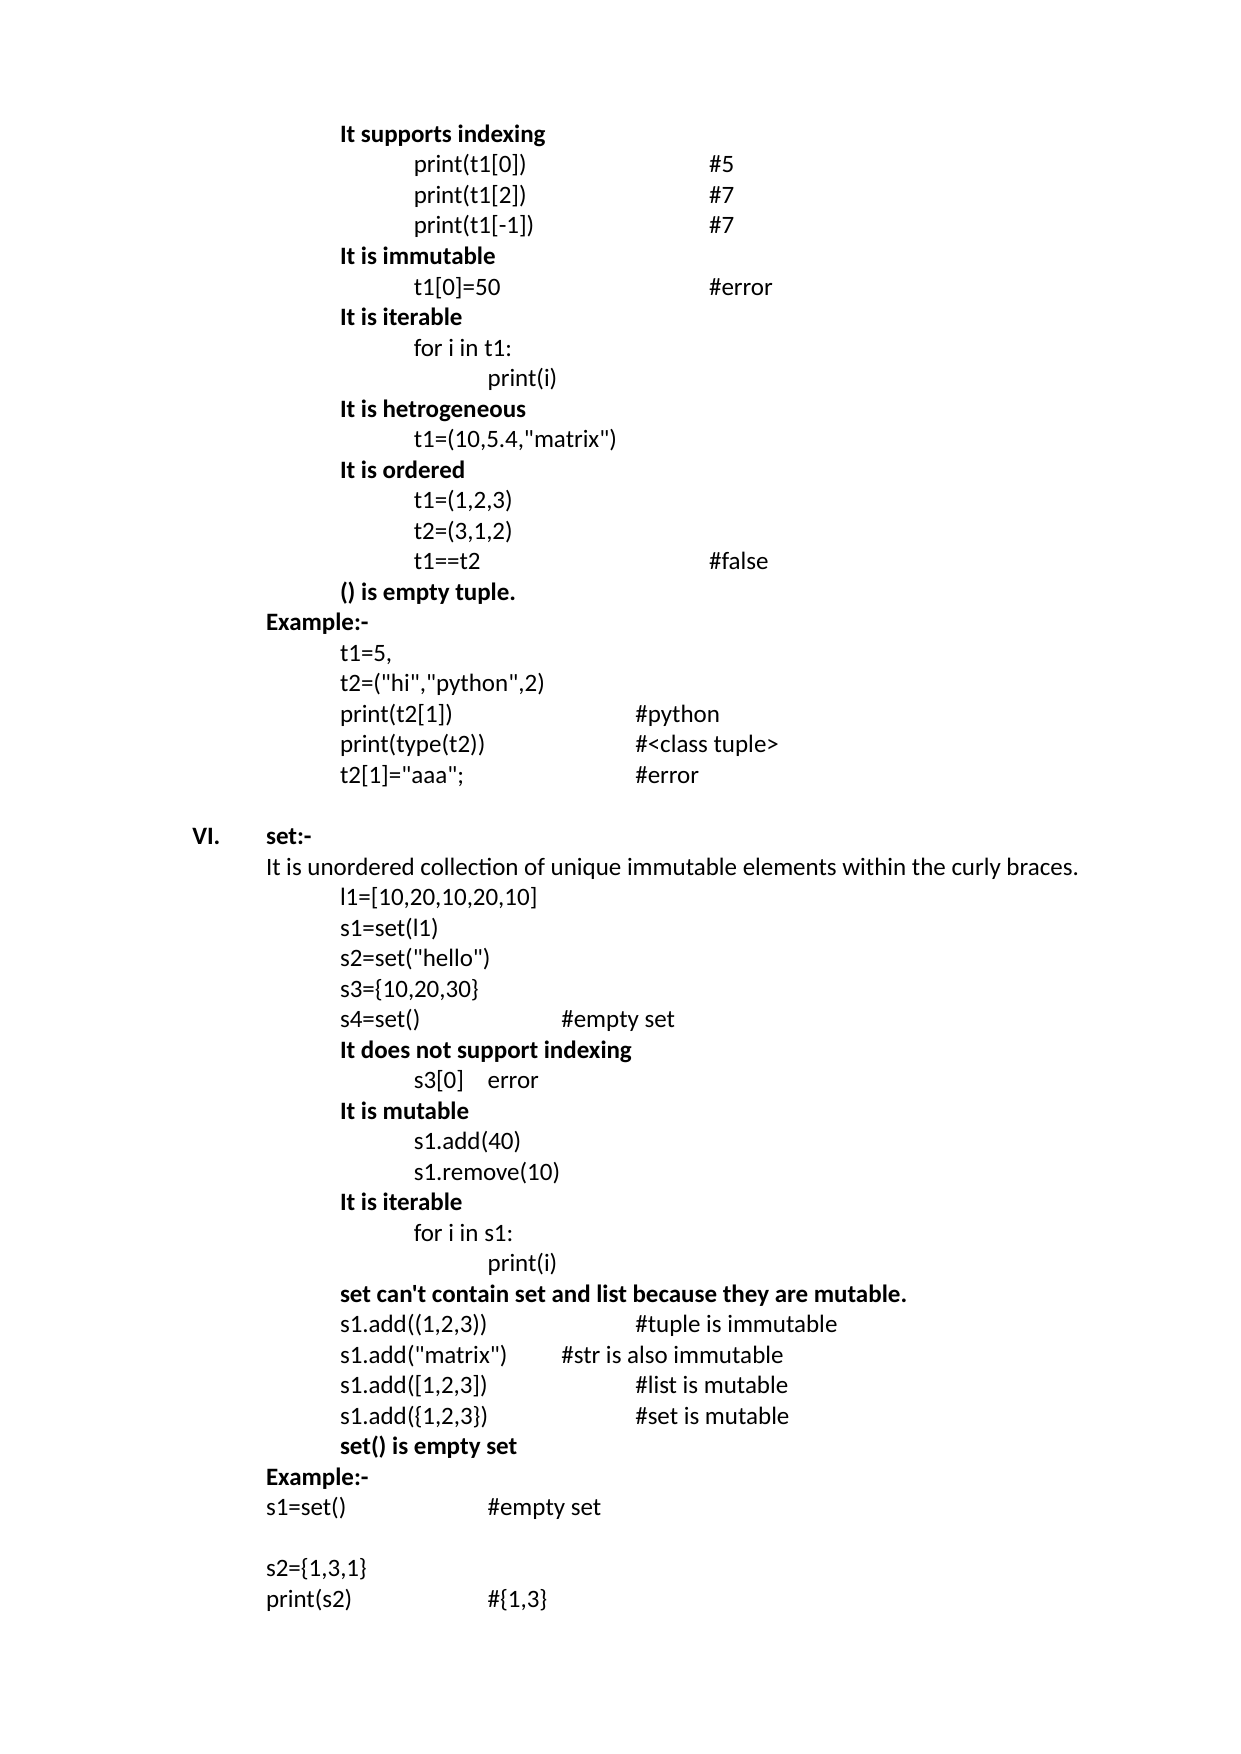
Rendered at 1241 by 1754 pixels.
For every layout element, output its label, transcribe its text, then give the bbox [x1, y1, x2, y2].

text s4=set() #empty set [118, 1003, 1122, 1034]
text It supports indexing [118, 118, 1122, 149]
text print(t2[1]) #python [118, 698, 1122, 728]
text Example:- [118, 1461, 1122, 1492]
text s1.add([1,2,3]) #list is mutable [118, 1369, 1122, 1400]
text s1.remove(10) [118, 1156, 1122, 1186]
text print(type(t2)) #<class tuple> [118, 728, 1122, 759]
text It is hetrogeneous [118, 393, 1122, 423]
text print(i) [118, 1247, 1122, 1278]
text It is mutable [118, 1095, 1122, 1125]
text s1=set(l1) [118, 912, 1122, 942]
text print(t1[0]) #5 [118, 149, 1122, 179]
text s2=set("hello") [118, 942, 1122, 973]
text s3[0] error [118, 1064, 1122, 1095]
text It does not support indexing [118, 1034, 1122, 1064]
text t1[0]=50 #error [118, 271, 1122, 301]
text VI. set:- [118, 820, 1122, 851]
text t1=5, [118, 637, 1122, 667]
text l1=[10,20,10,20,10] [118, 881, 1122, 912]
text t2[1]="aaa"; #error [118, 759, 1122, 789]
text print(i) [118, 362, 1122, 393]
text t1=(1,2,3) [118, 484, 1122, 515]
text for i in t1: [118, 332, 1122, 362]
text It is immutable [118, 240, 1122, 271]
text s3={10,20,30} [118, 973, 1122, 1003]
text t1==t2 #false [118, 545, 1122, 576]
text s1.add("matrix") #str is also immutable [118, 1339, 1122, 1369]
text () is empty tuple. [118, 576, 1122, 606]
text t2=("hi","python",2) [118, 667, 1122, 698]
text s1.add({1,2,3}) #set is mutable [118, 1400, 1122, 1431]
text print(t1[-1]) #7 [118, 210, 1122, 240]
text It is iterable [118, 301, 1122, 332]
text t2=(3,1,2) [118, 515, 1122, 545]
text Example:- [118, 606, 1122, 637]
text It is unordered collection of unique immutable elements within the curly braces. [118, 851, 1122, 881]
text for i in s1: [118, 1217, 1122, 1247]
text s1=set() #empty set [118, 1492, 1122, 1522]
text t1=(10,5.4,"matrix") [118, 423, 1122, 454]
text set() is empty set [118, 1431, 1122, 1461]
text s1.add((1,2,3)) #tuple is immutable [118, 1308, 1122, 1339]
text print(s2) #{1,3} [118, 1583, 1122, 1614]
text s1.add(40) [118, 1125, 1122, 1156]
text It is iterable [118, 1186, 1122, 1217]
text It is ordered [118, 454, 1122, 484]
text print(t1[2]) #7 [118, 179, 1122, 210]
text set can't contain set and list because they are mutable. [118, 1278, 1122, 1308]
text s2={1,3,1} [118, 1553, 1122, 1583]
